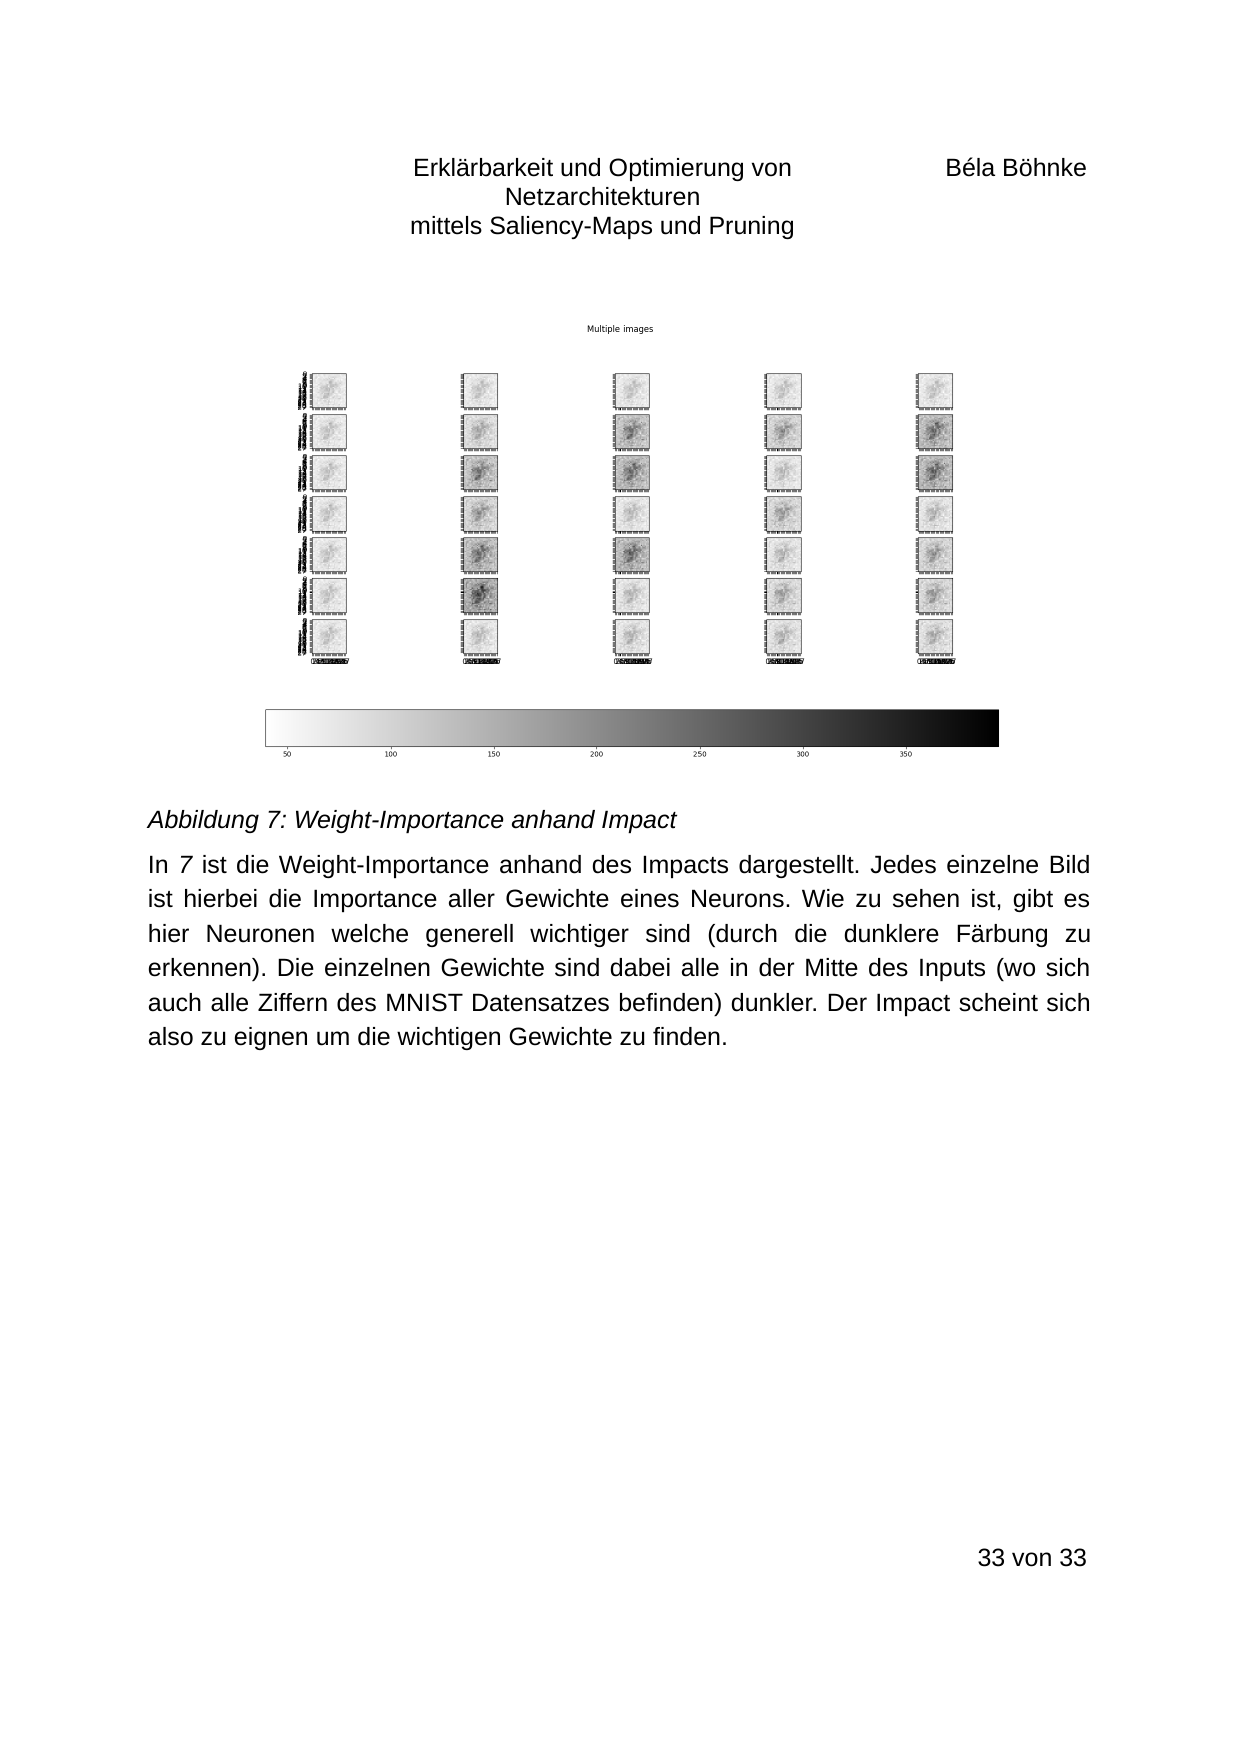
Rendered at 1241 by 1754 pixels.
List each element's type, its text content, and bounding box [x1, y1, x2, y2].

picture [147, 316, 1093, 800]
text Abbildung 7: Weight-Importance anhand Impact [148, 800, 1093, 834]
